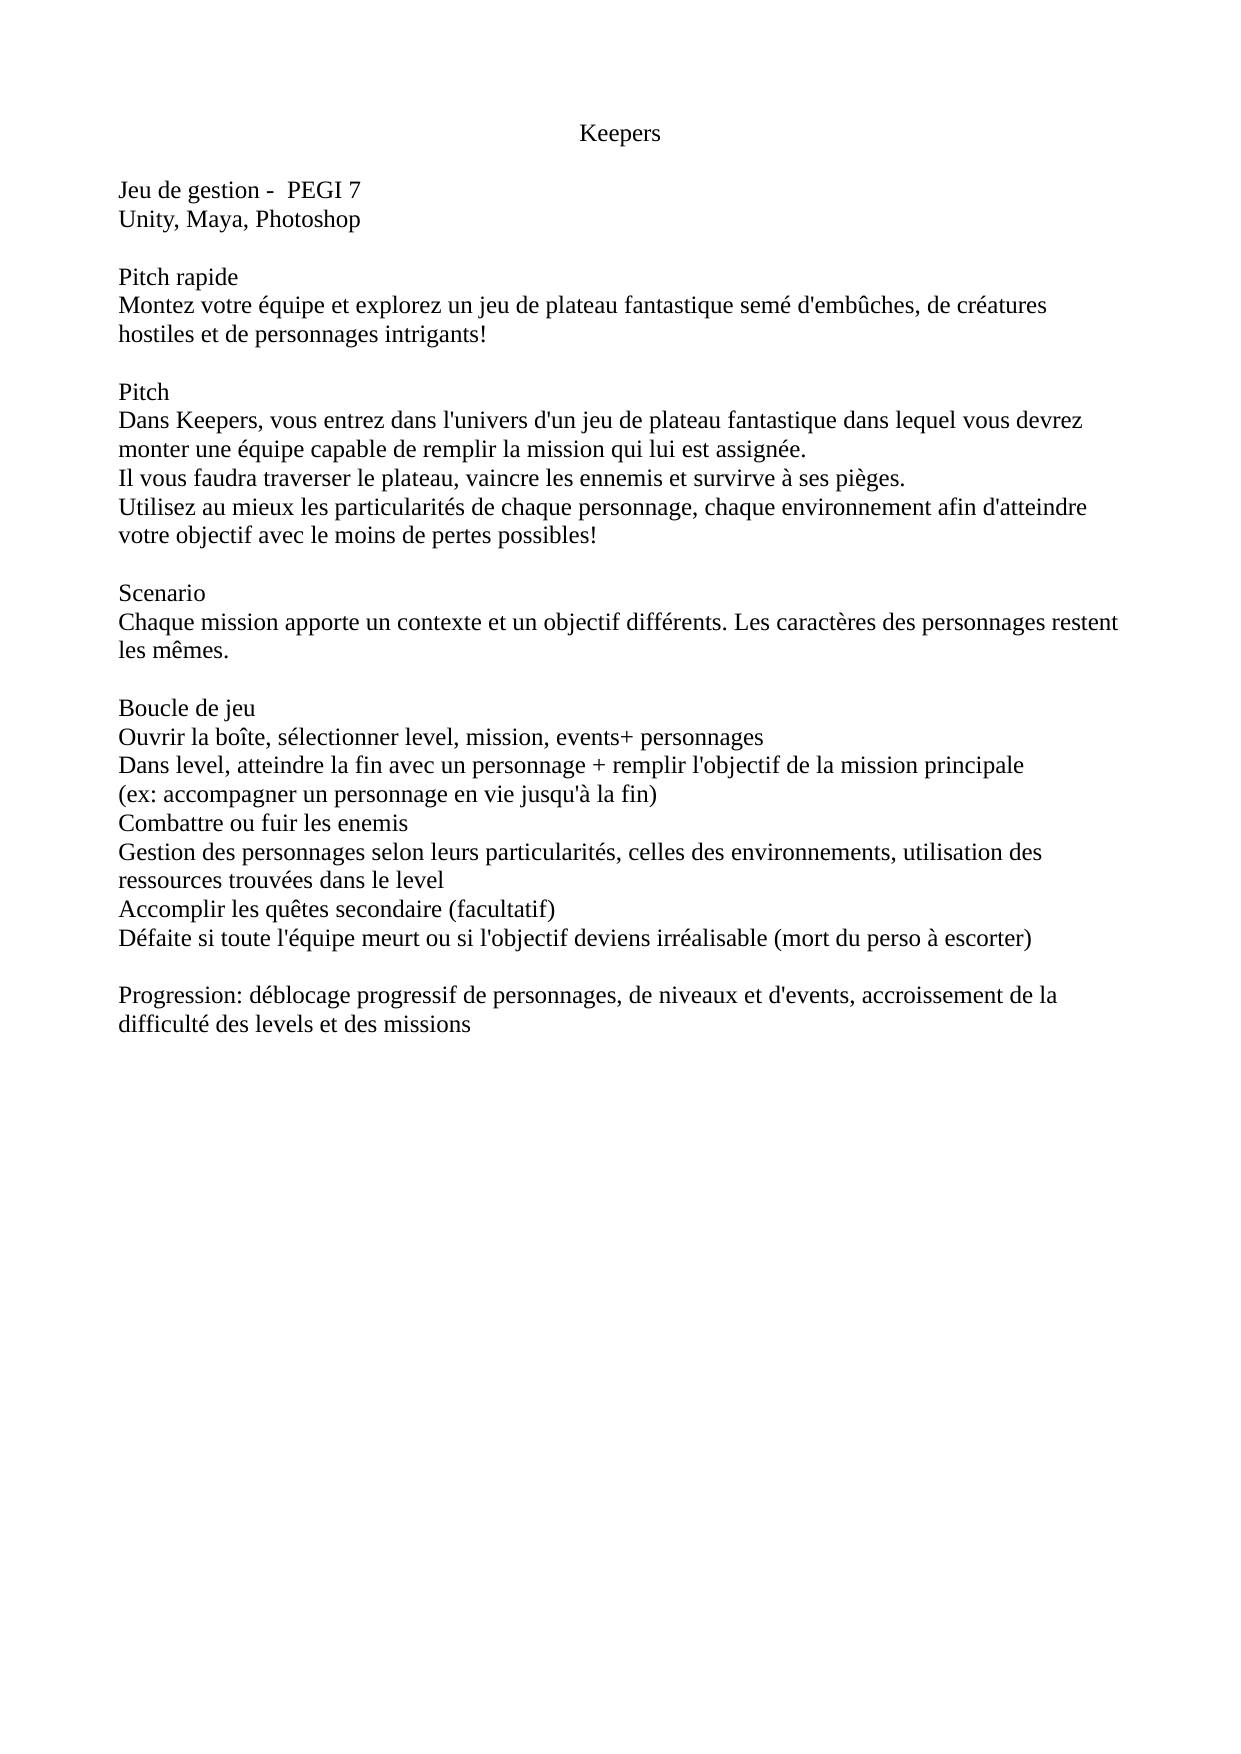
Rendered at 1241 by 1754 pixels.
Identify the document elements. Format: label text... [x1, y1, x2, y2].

text Keepers [118, 118, 1122, 147]
text Jeu de gestion - PEGI 7 Unity, Maya, Photoshop [118, 147, 1122, 262]
text Pitch rapide Montez votre équipe et explorez un jeu de plateau fantastique semé d'embûches, de créatures hostiles et de personnages intrigants! Pitch Dans Keepers, vous entrez dans l'univers d'un jeu de plateau fantastique dans lequel vous devrez monter une équipe capable de remplir la mission qui lui est assignée. Il vous faudra traverser le plateau, vaincre les ennemis et survirve à ses pièges. Utilisez au mieux les particularités de chaque personnage, chaque environnement afin d'atteindre votre objectif avec le moins de pertes possibles! [118, 262, 1122, 549]
text Scenario Chaque mission apporte un contexte et un objectif différents. Les caractères des personnages restent les mêmes. Boucle de jeu Ouvrir la boîte, sélectionner level, mission, events+ personnages Dans level, atteindre la fin avec un personnage + remplir l'objectif de la mission principale (ex: accompagner un personnage en vie jusqu'à la fin) Combattre ou fuir les enemis Gestion des personnages selon leurs particularités, celles des environnements, utilisation des ressources trouvées dans le level Accomplir les quêtes secondaire (facultatif) Défaite si toute l'équipe meurt ou si l'objectif deviens irréalisable (mort du perso à escorter) Progression: déblocage progressif de personnages, de niveaux et d'events, accroissement de la difficulté des levels et des missions [118, 578, 1122, 1038]
